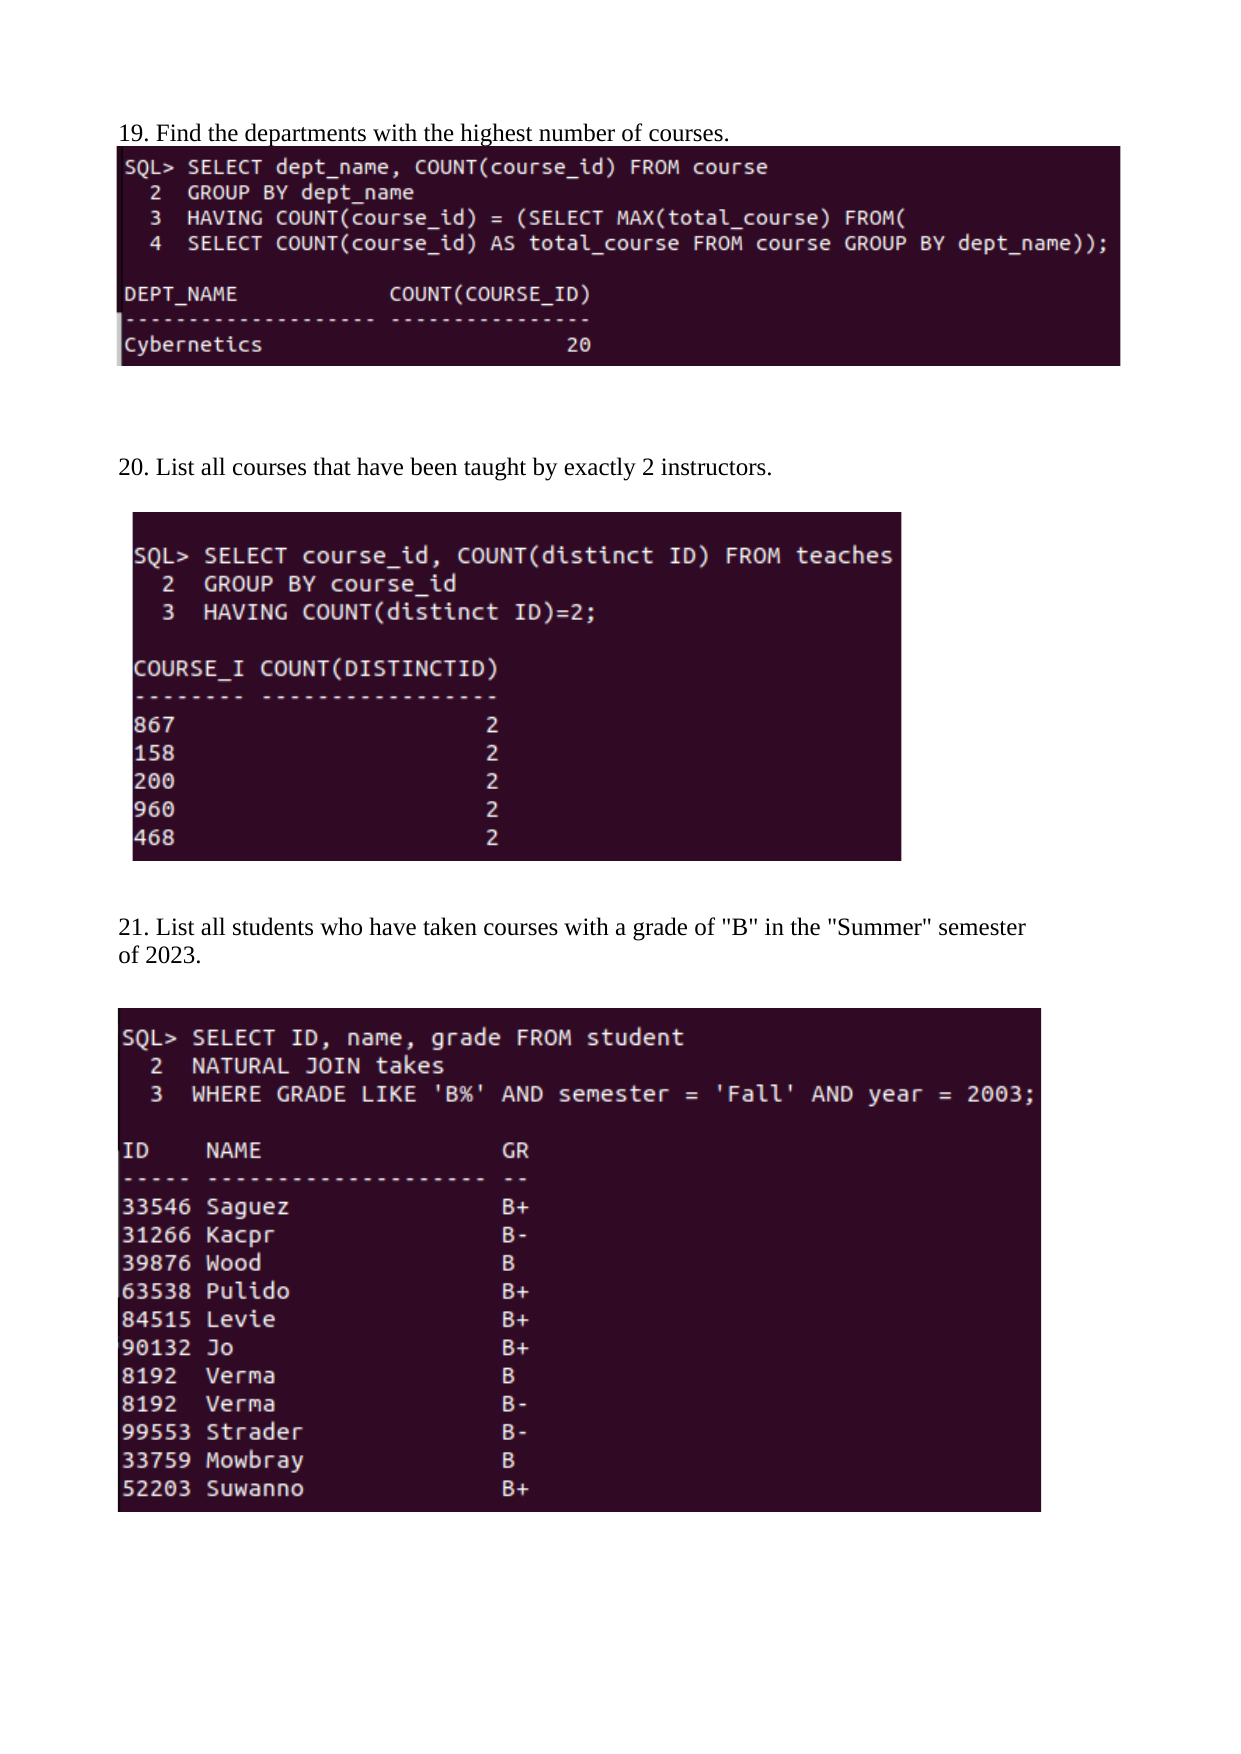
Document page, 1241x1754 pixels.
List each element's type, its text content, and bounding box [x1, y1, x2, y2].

picture [116, 146, 1121, 366]
picture [132, 512, 902, 861]
text of 2023. [118, 941, 1122, 969]
text 19. Find the departments with the highest number of courses. [118, 118, 1122, 147]
text 21. List all students who have taken courses with a grade of "B" in the "Summer" semester [118, 912, 1122, 941]
picture [117, 1008, 1042, 1512]
text 20. List all courses that have been taught by exactly 2 instructors. [118, 452, 1122, 481]
